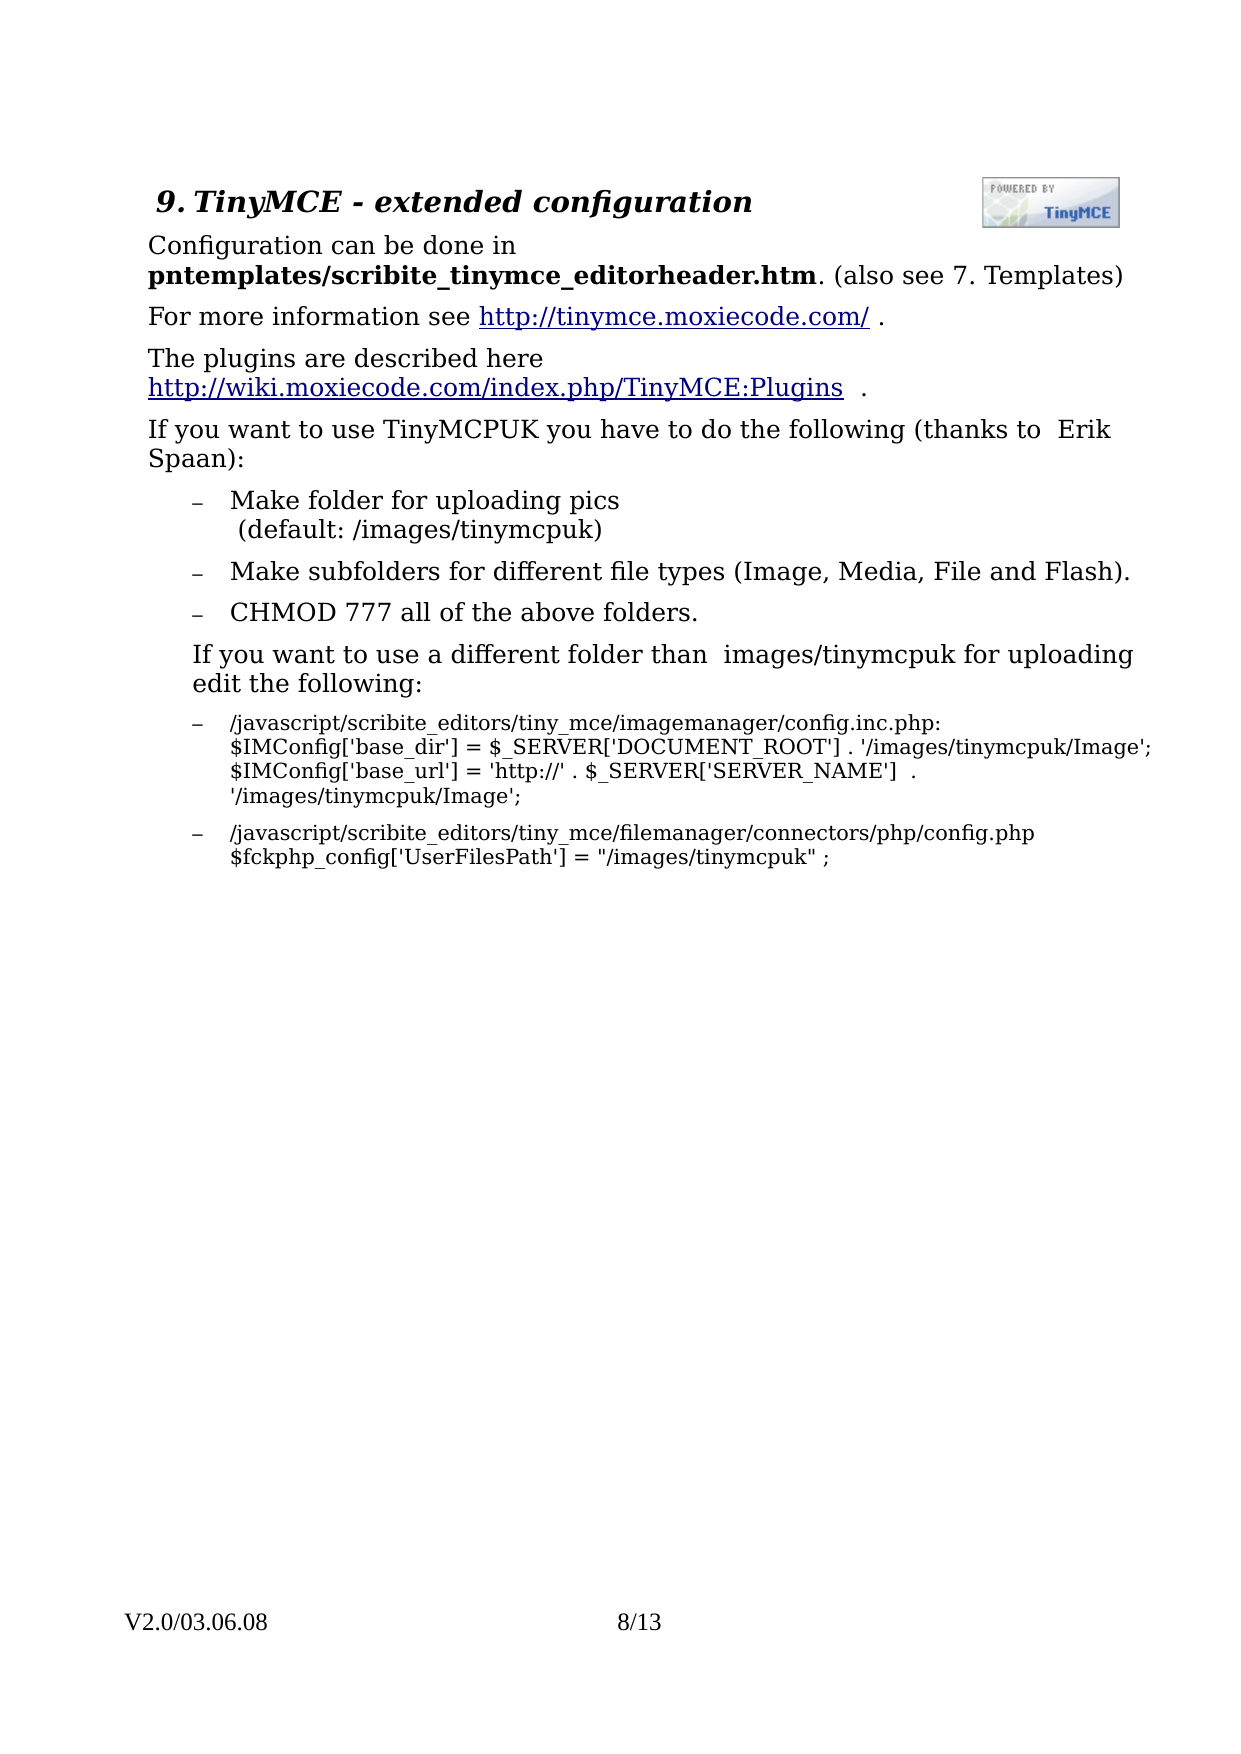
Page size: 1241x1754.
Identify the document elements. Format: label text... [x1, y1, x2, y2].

text If you want to use a different folder than images/tinymcpuk for uploading edit the following: [192, 640, 1160, 698]
list /javascript/scribite_editors/tiny_mce/imagemanager/config.inc.php: $IMConfig['base_dir'] = $_SERVER['DOCUMENT_ROOT'] . '/images/tinymcpuk/Image'; $IMConfig['base_url'] = 'http://' . $_SERVER['SERVER_NAME'] . '/images/tinymcpuk/Image'; [192, 711, 1160, 808]
list Make folder for uploading pics (default: /images/tinymcpuk) [192, 486, 1160, 544]
text The plugins are described here http://wiki.moxiecode.com/index.php/TinyMCE:Plugins . [148, 344, 1160, 403]
text If you want to use TinyMCPUK you have to do the following (thanks to Erik Spaan): [148, 415, 1160, 473]
picture [982, 177, 1120, 228]
text Configuration can be done in pntemplates/scribite_tinymce_editorheader.htm. (also see 7. Templates) [148, 232, 1160, 290]
list CHMOD 777 all of the above folders. [192, 598, 1160, 628]
subtitle TinyMCE - extended configuration [156, 185, 982, 219]
list Make subfolders for different file types (Image, Media, File and Flash). [192, 557, 1160, 586]
subtitle [1120, 185, 1160, 219]
list /javascript/scribite_editors/tiny_mce/filemanager/connectors/php/config.php $fckphp_config['UserFilesPath'] = "/images/tinymcpuk" ; [192, 821, 1160, 869]
text For more information see http://tinymce.moxiecode.com/ . [148, 303, 1160, 332]
